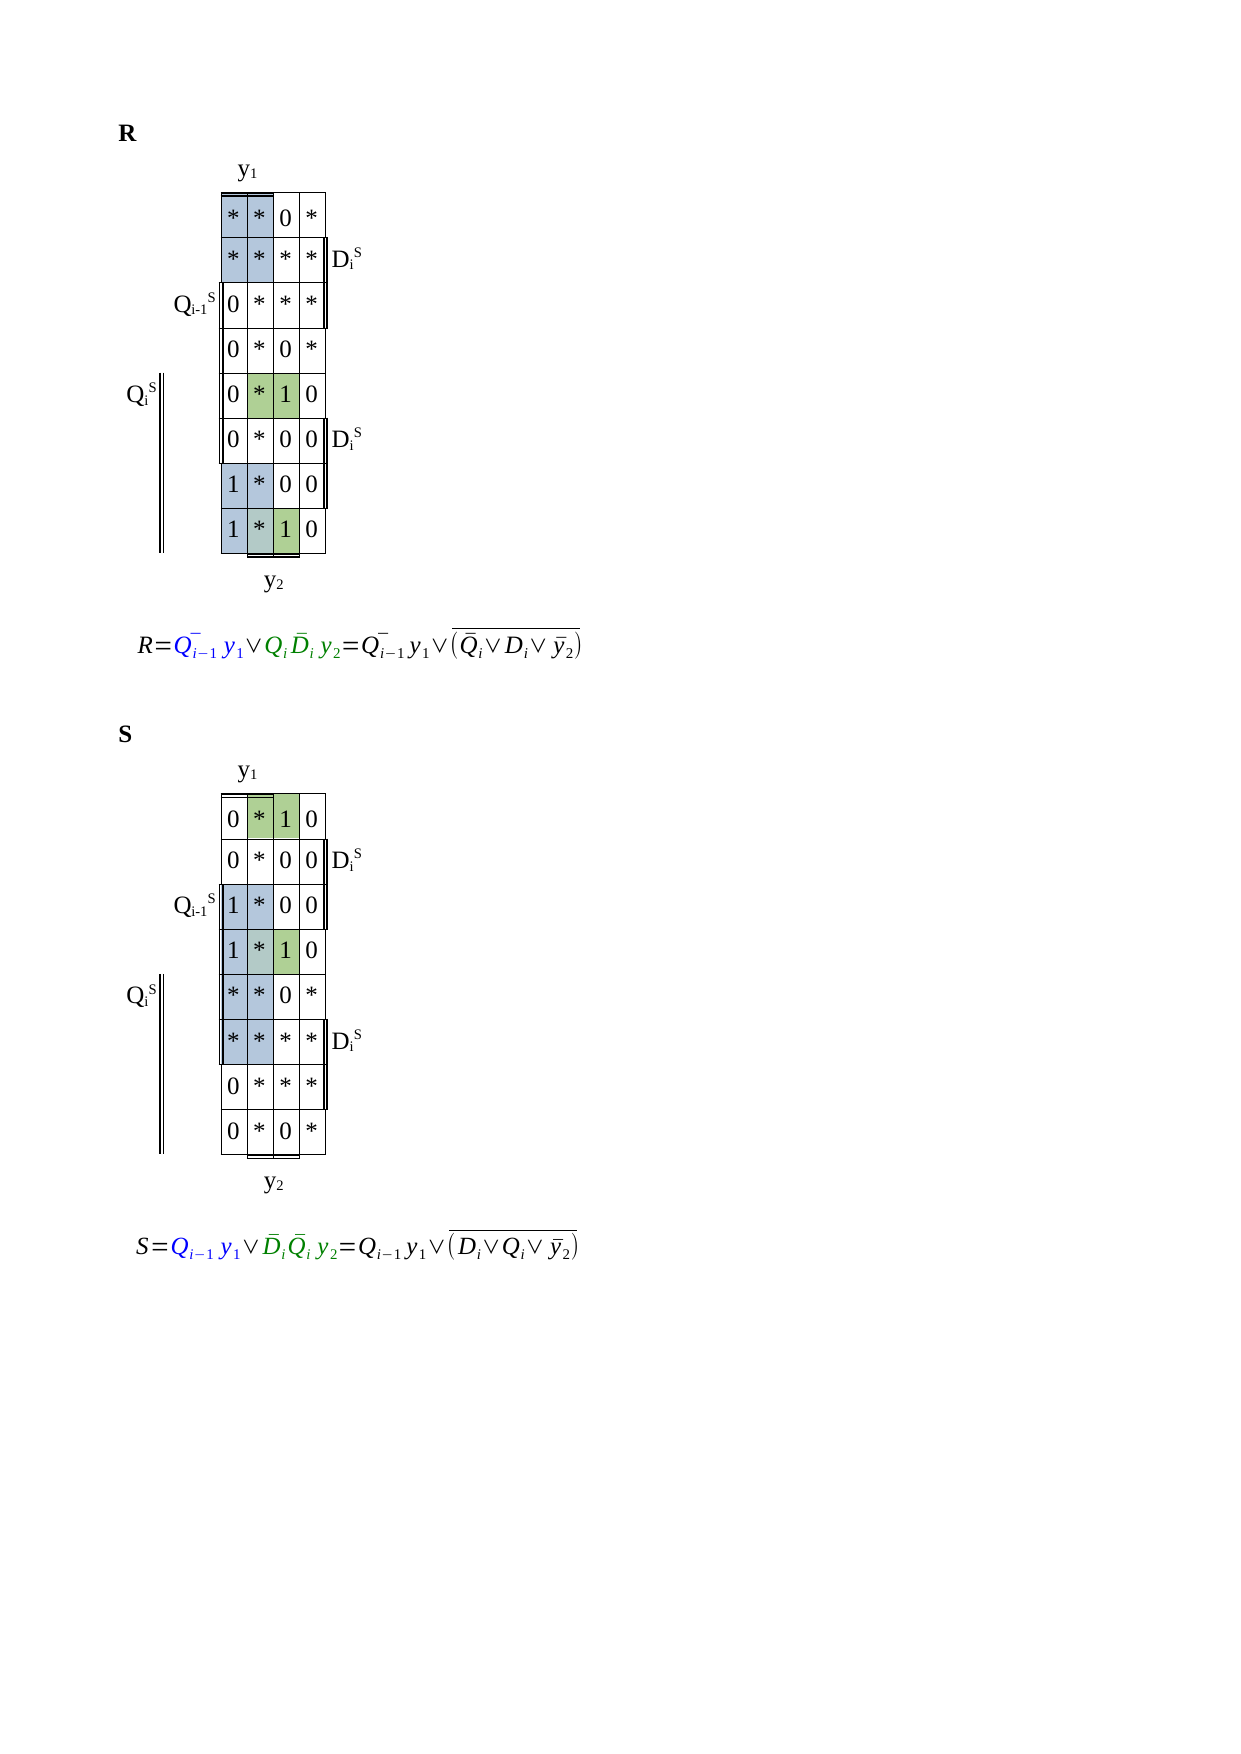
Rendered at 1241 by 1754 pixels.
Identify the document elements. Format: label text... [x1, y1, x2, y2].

text S [118, 719, 1122, 748]
table_cell [326, 974, 369, 1019]
table_cell [326, 1109, 369, 1154]
table_cell [326, 192, 369, 237]
table_cell 0 [274, 975, 299, 1019]
table_cell * [248, 509, 273, 553]
table_header [118, 147, 162, 192]
table_header [326, 748, 369, 793]
table_cell 1 [224, 930, 247, 974]
table_cell 0 [224, 283, 247, 327]
table_header [273, 147, 299, 192]
table_cell * [248, 975, 273, 1019]
table_cell * [274, 283, 299, 327]
table_cell 0 [224, 419, 247, 463]
table_cell 1 [274, 794, 299, 838]
table_cell [118, 553, 162, 598]
table_cell [118, 282, 162, 327]
table_cell * [300, 975, 325, 1019]
table_cell [164, 1064, 221, 1109]
table_cell * [300, 1020, 323, 1064]
table_cell * [300, 283, 323, 327]
table_cell [162, 237, 221, 282]
table_cell * [248, 374, 273, 418]
table_cell [164, 463, 221, 508]
table_cell 0 [224, 374, 247, 418]
table_cell * [248, 197, 273, 237]
table_cell [221, 1155, 247, 1199]
table_cell * [248, 798, 273, 838]
table_cell DiS [328, 839, 369, 929]
table_cell 0 [274, 885, 299, 929]
table_cell [326, 508, 369, 553]
table_header [273, 748, 299, 793]
table_cell * [222, 238, 247, 282]
table_cell * [248, 930, 273, 974]
table_cell 1 [274, 930, 299, 974]
table_cell Qi-1S [162, 884, 219, 1064]
table_cell [326, 793, 369, 838]
table_header [162, 147, 221, 192]
table_cell 0 [274, 419, 299, 463]
table_cell 0 [300, 464, 323, 508]
table_cell DiS [328, 237, 369, 327]
table_cell [162, 1154, 221, 1199]
table_cell * [248, 238, 273, 282]
table_header [326, 147, 369, 192]
table_cell 0 [300, 509, 325, 553]
table_cell 0 [274, 329, 299, 372]
table_cell * [248, 1110, 273, 1154]
table_cell 0 [222, 1065, 247, 1109]
table_cell * [274, 238, 299, 282]
table_header y1 [221, 147, 273, 192]
table_cell 0 [222, 798, 247, 838]
table_cell [118, 192, 162, 237]
table_cell [162, 553, 221, 598]
table_cell [162, 839, 221, 884]
table_cell * [222, 197, 247, 237]
table_cell [164, 1109, 221, 1154]
table_cell * [248, 329, 273, 372]
table_cell [162, 793, 221, 838]
table_cell 0 [274, 1110, 299, 1154]
table_cell 0 [274, 840, 299, 884]
table_cell [164, 508, 221, 553]
table_cell 1 [224, 885, 247, 929]
table_cell 0 [224, 329, 247, 372]
table_cell [118, 793, 162, 838]
table_cell [326, 373, 369, 418]
table_cell [118, 884, 162, 929]
table_cell 0 [222, 1110, 247, 1154]
table_header [118, 748, 162, 793]
table_cell [118, 929, 162, 974]
table_cell 0 [300, 885, 323, 929]
table_cell [326, 929, 369, 974]
table_cell * [300, 1065, 323, 1109]
text R [118, 118, 1122, 147]
table_cell * [248, 840, 273, 884]
table_cell [300, 554, 326, 598]
table_cell 1 [274, 509, 299, 553]
table_cell y2 [247, 1159, 299, 1199]
table_cell 0 [300, 419, 323, 463]
table_cell * [248, 419, 273, 463]
table_cell 0 [300, 794, 325, 838]
table_cell y2 [247, 558, 299, 598]
table_cell 0 [222, 840, 247, 884]
table_cell * [274, 1065, 299, 1109]
table_cell * [224, 975, 247, 1019]
table_cell * [300, 1110, 325, 1154]
table_cell [221, 554, 247, 598]
table_cell * [248, 1020, 273, 1064]
table_header [162, 748, 221, 793]
table_cell [326, 328, 369, 372]
table_cell [326, 1154, 369, 1199]
table_cell DiS [328, 1019, 369, 1109]
table_cell [326, 553, 369, 598]
table_cell * [300, 238, 323, 282]
table_cell * [224, 1020, 247, 1064]
table_header [300, 147, 326, 192]
table_cell * [248, 464, 273, 508]
table_cell [118, 839, 162, 884]
table_header [300, 748, 326, 793]
table_cell 0 [300, 374, 325, 418]
table_cell * [248, 1065, 273, 1109]
table_cell 1 [222, 509, 247, 553]
table_header y1 [221, 748, 273, 793]
table_cell [118, 237, 162, 282]
table_cell * [248, 283, 273, 327]
table_cell Qi-1S [162, 282, 219, 463]
table_cell [162, 192, 221, 237]
table_cell DiS [328, 418, 369, 508]
table_cell [118, 328, 162, 372]
table_cell * [300, 193, 325, 237]
table_cell * [248, 885, 273, 929]
table_cell QiS [118, 974, 159, 1154]
table_cell 0 [274, 464, 299, 508]
table_cell 0 [300, 930, 325, 974]
table_cell 1 [222, 464, 247, 508]
table_cell 1 [274, 374, 299, 418]
table_cell 0 [274, 193, 299, 237]
table_cell QiS [118, 373, 159, 553]
table_cell * [300, 329, 325, 372]
table_cell * [274, 1020, 299, 1064]
table_cell 0 [300, 840, 323, 884]
table_cell [118, 1154, 162, 1199]
table_cell [300, 1155, 326, 1199]
